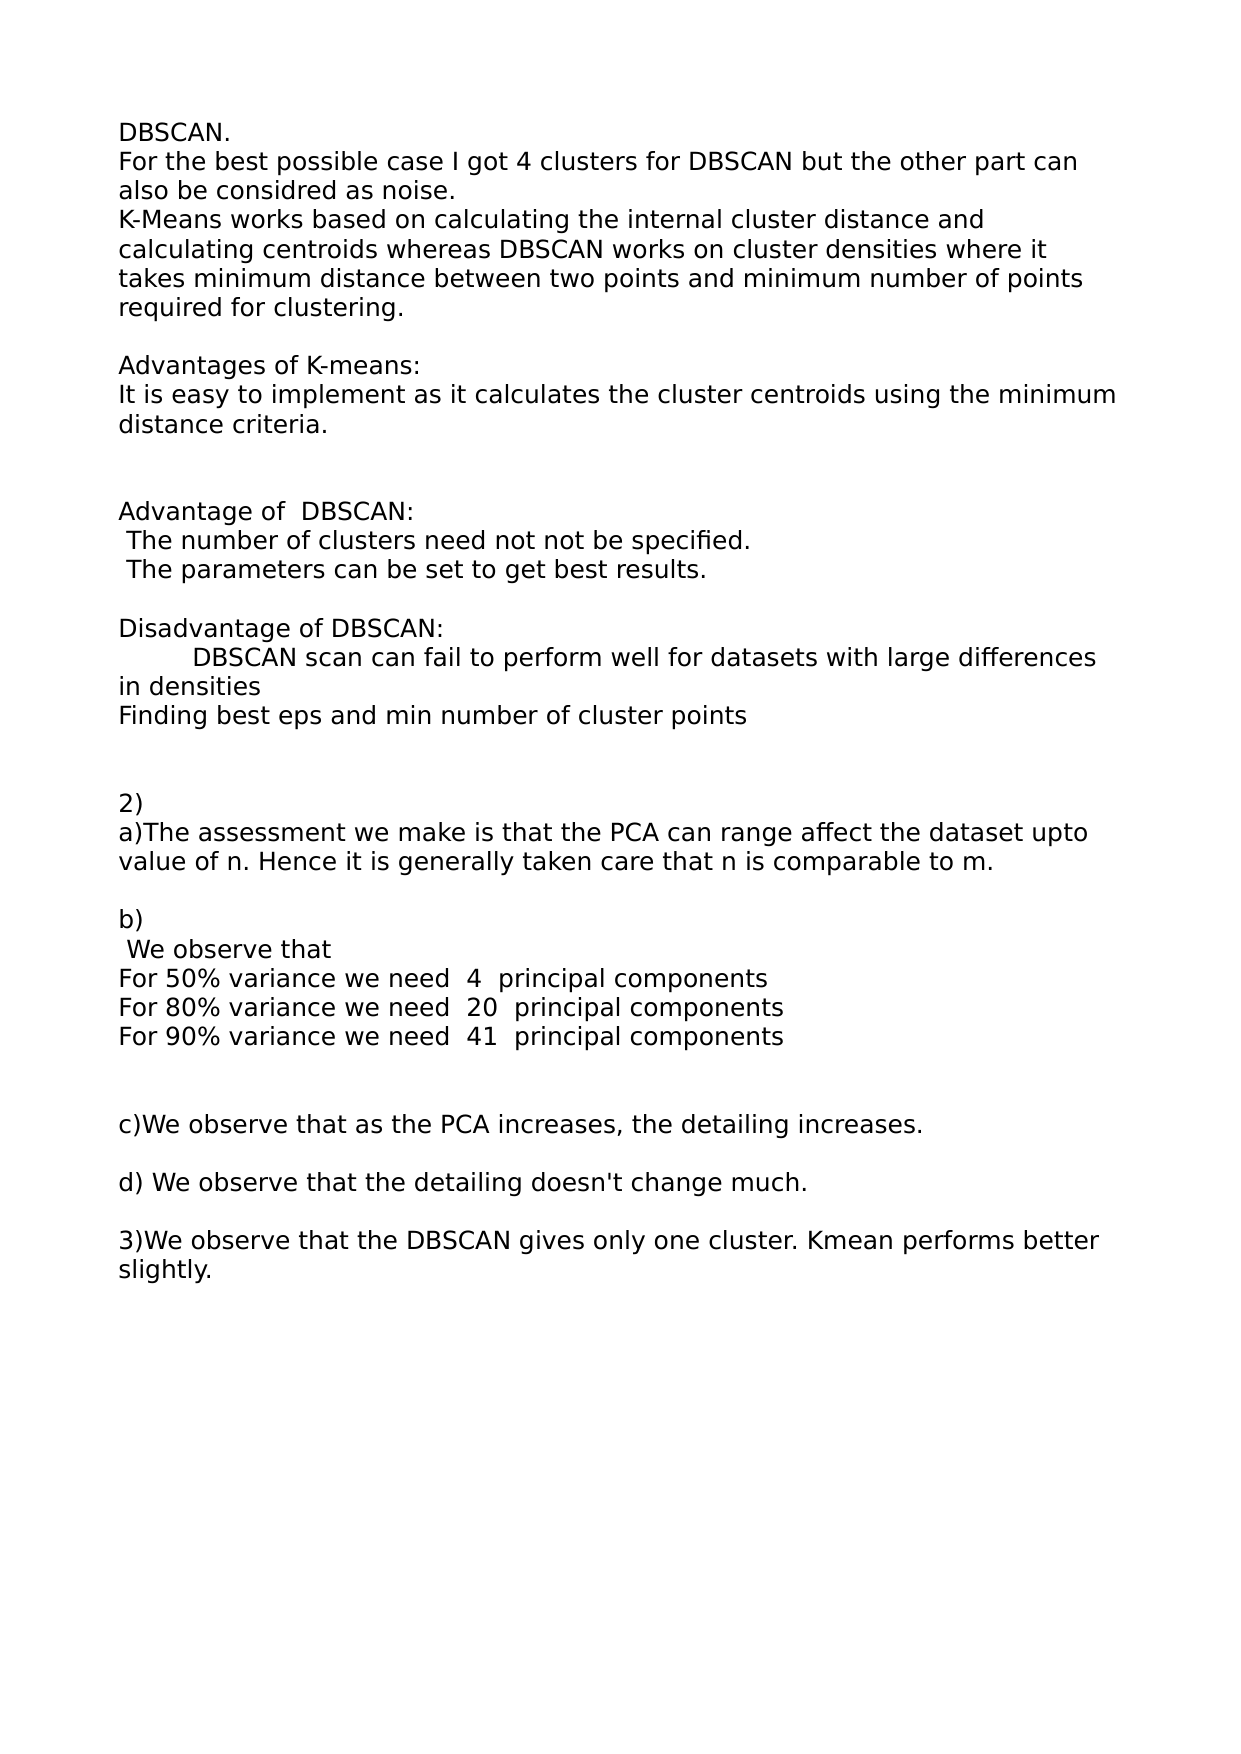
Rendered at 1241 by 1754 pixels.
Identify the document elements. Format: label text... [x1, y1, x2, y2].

text For 50% variance we need 4 principal components [118, 964, 1122, 993]
text DBSCAN scan can fail to perform well for datasets with large differences in densities [118, 643, 1122, 701]
text Advantage of DBSCAN: [118, 497, 1122, 526]
text For 80% variance we need 20 principal components [118, 993, 1122, 1022]
text It is easy to implement as it calculates the cluster centroids using the minimum distance criteria. [118, 381, 1122, 439]
text DBSCAN. [118, 118, 1122, 147]
text Advantages of K-means: [118, 351, 1122, 381]
text a)The assessment we make is that the PCA can range affect the dataset upto value of n. Hence it is generally taken care that n is comparable to m. [118, 818, 1122, 876]
text 2) [118, 789, 1122, 818]
text The parameters can be set to get best results. [118, 556, 1122, 585]
text For the best possible case I got 4 clusters for DBSCAN but the other part can also be considred as noise. [118, 147, 1122, 206]
text 3)We observe that the DBSCAN gives only one cluster. Kmean performs better slightly. [118, 1226, 1122, 1285]
text d) We observe that the detailing doesn't change much. [118, 1168, 1122, 1197]
text Finding best eps and min number of cluster points [118, 701, 1122, 731]
text Disadvantage of DBSCAN: [118, 614, 1122, 643]
text K-Means works based on calculating the internal cluster distance and calculating centroids whereas DBSCAN works on cluster densities where it takes minimum distance between two points and minimum number of points required for clustering. [118, 206, 1122, 322]
text The number of clusters need not not be specified. [118, 526, 1122, 556]
text c)We observe that as the PCA increases, the detailing increases. [118, 1110, 1122, 1139]
text b) [118, 906, 1122, 935]
text For 90% variance we need 41 principal components [118, 1022, 1122, 1051]
text We observe that [118, 935, 1122, 964]
